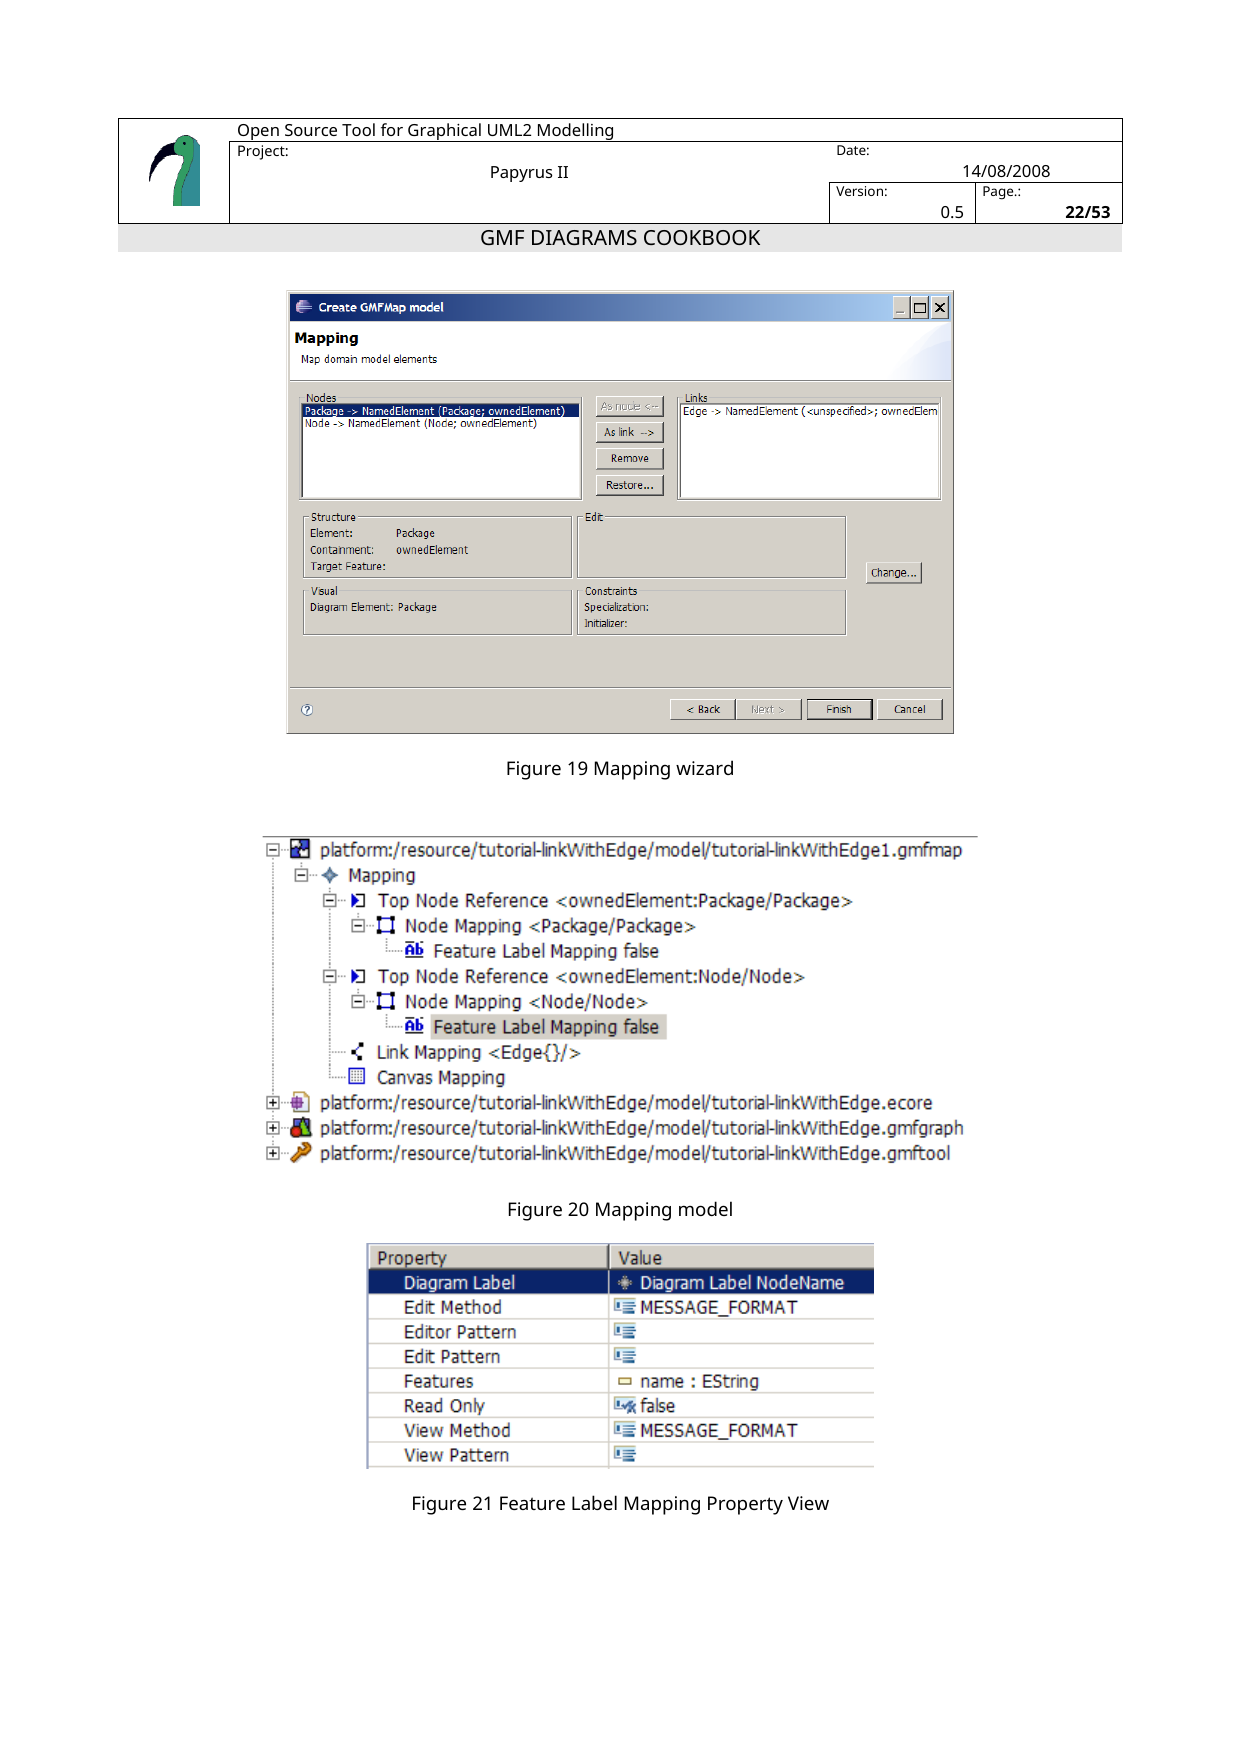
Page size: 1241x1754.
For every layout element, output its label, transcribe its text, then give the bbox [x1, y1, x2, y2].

picture [262, 836, 978, 1175]
picture [286, 290, 954, 734]
text Figure 20 Mapping model [118, 1196, 1122, 1222]
text Figure 19 Mapping wizard [118, 755, 1122, 781]
picture [366, 1243, 874, 1469]
text Figure 21 Feature Label Mapping Property View [118, 1491, 1122, 1516]
picture [147, 133, 201, 209]
